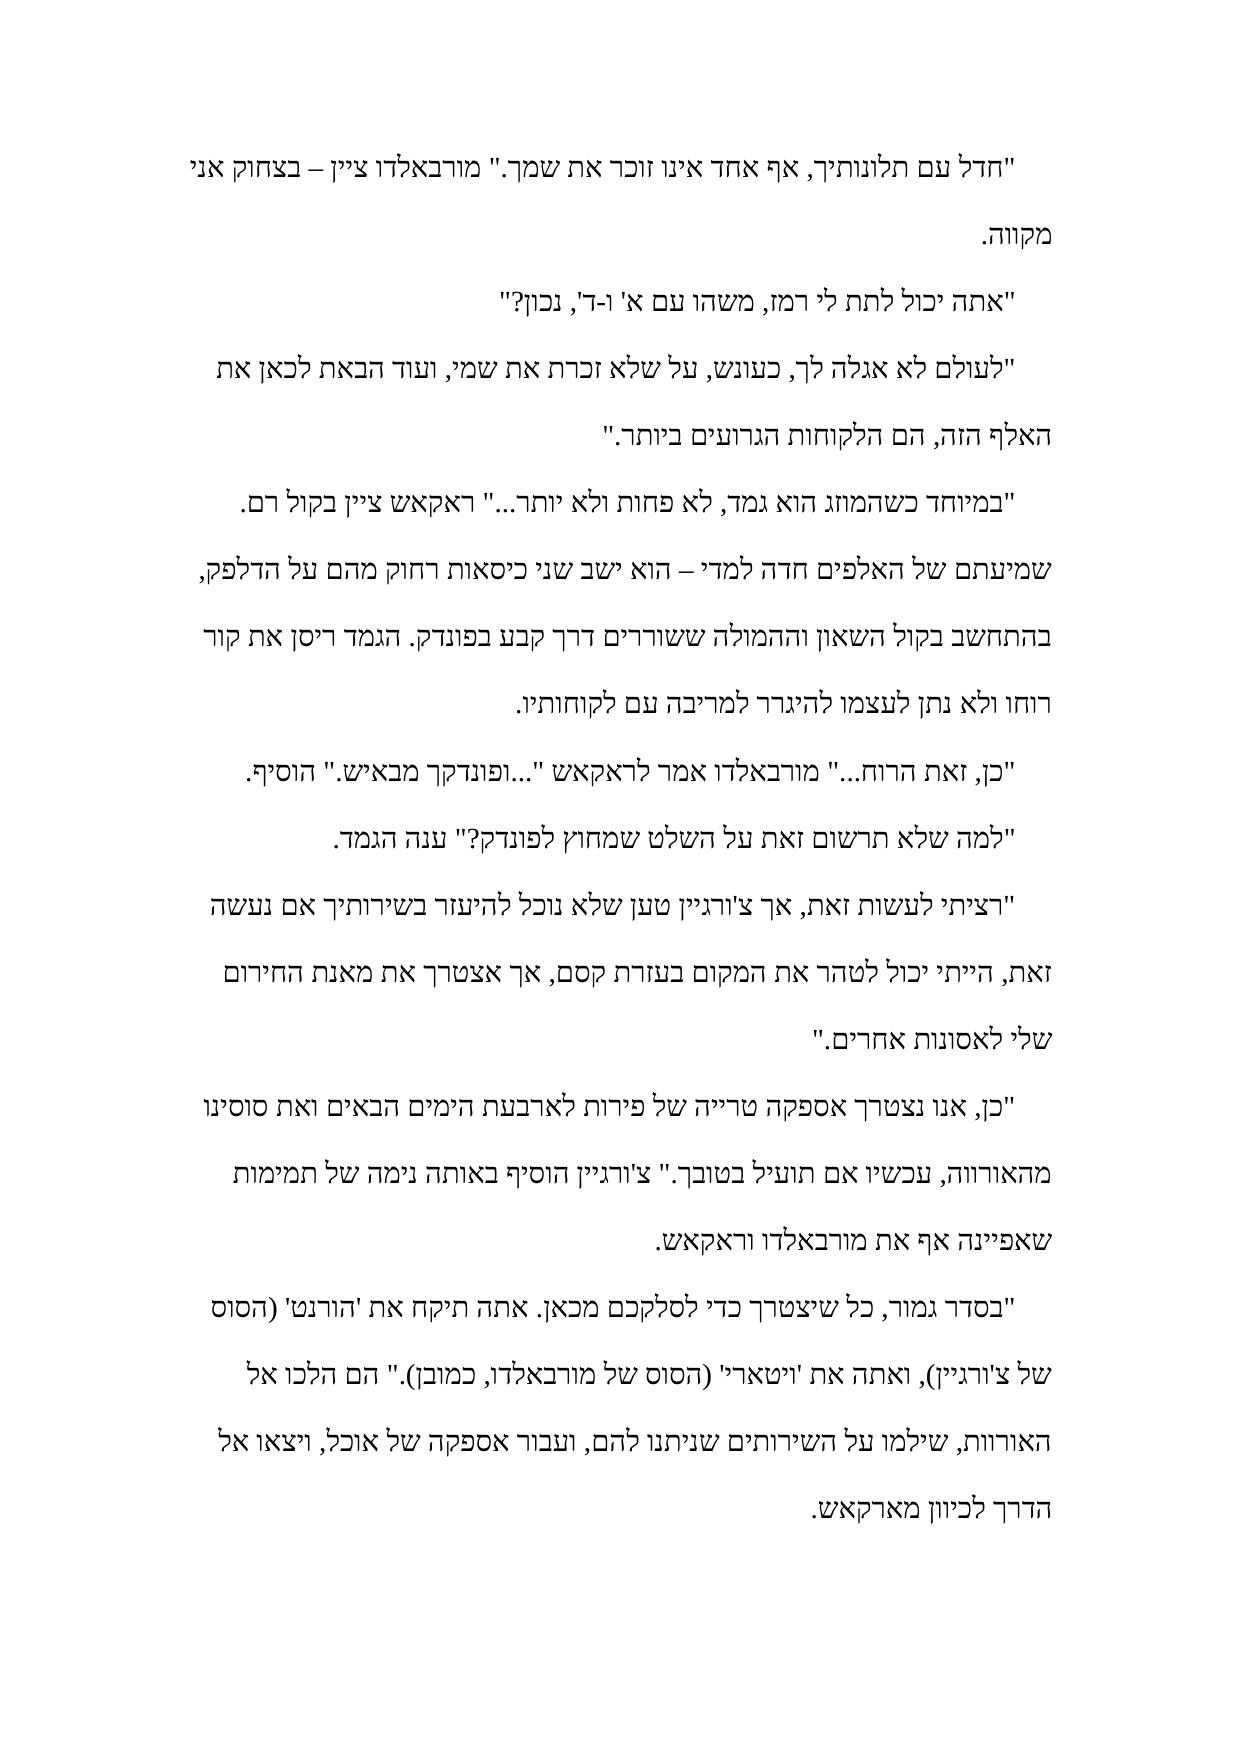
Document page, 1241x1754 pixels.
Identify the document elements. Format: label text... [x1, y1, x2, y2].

text "חדל עם תלונותיך, אף אחד אינו זוכר את שמך." מורבאלדו ציין – בצחוק אני מקווה. [187, 150, 1053, 251]
text "בסדר גמור, כל שיצטרך כדי לסלקכם מכאן. אתה תיקח את 'הורנט' (הסוס של צ'ורגיין), ואתה את 'ויטארי' (הסוס של מורבאלדו, כמובן)." הם הלכו אל האורוות, שילמו על השירותים שניתנו להם, ועבור אספקה של אוכל, ויצאו אל הדרך לכיוון מארקאש. [187, 1290, 1053, 1525]
text "למה שלא תרשום זאת על השלט שמחוץ לפונדק?" ענה הגמד. [187, 821, 1053, 854]
text "לעולם לא אגלה לך, כעונש, על שלא זכרת את שמי, ועוד הבאת לכאן את האלף הזה, הם הלקוחות הגרועים ביותר." [187, 351, 1053, 452]
text "אתה יכול לתת לי רמז, משהו עם א' ו-ד', נכון?" [187, 284, 1053, 318]
text "כן, אנו נצטרך אספקה טרייה של פירות לארבעת הימים הבאים ואת סוסינו מהאורווה, עכשיו אם תועיל בטובך." צ'ורגיין הוסיף באותה נימה של תמימות שאפיינה אף את מורבאלדו וראקאש. [187, 1089, 1053, 1257]
text "רציתי לעשות זאת, אך צ'ורגיין טען שלא נוכל להיעזר בשירותיך אם נעשה זאת, הייתי יכול לטהר את המקום בעזרת קסם, אך אצטרך את מאנת החירום שלי לאסונות אחרים." [187, 888, 1053, 1056]
text "במיוחד כשהמוזג הוא גמד, לא פחות ולא יותר..." ראקאש ציין בקול רם. שמיעתם של האלפים חדה למדי – הוא ישב שני כיסאות רחוק מהם על הדלפק, בהתחשב בקול השאון וההמולה ששוררים דרך קבע בפונדק. הגמד ריסן את קור רוחו ולא נתן לעצמו להיגרר למריבה עם לקוחותיו. [187, 485, 1053, 720]
text "כן, זאת הרוח..." מורבאלדו אמר לראקאש "...ופונדקך מבאיש." הוסיף. [187, 754, 1053, 787]
